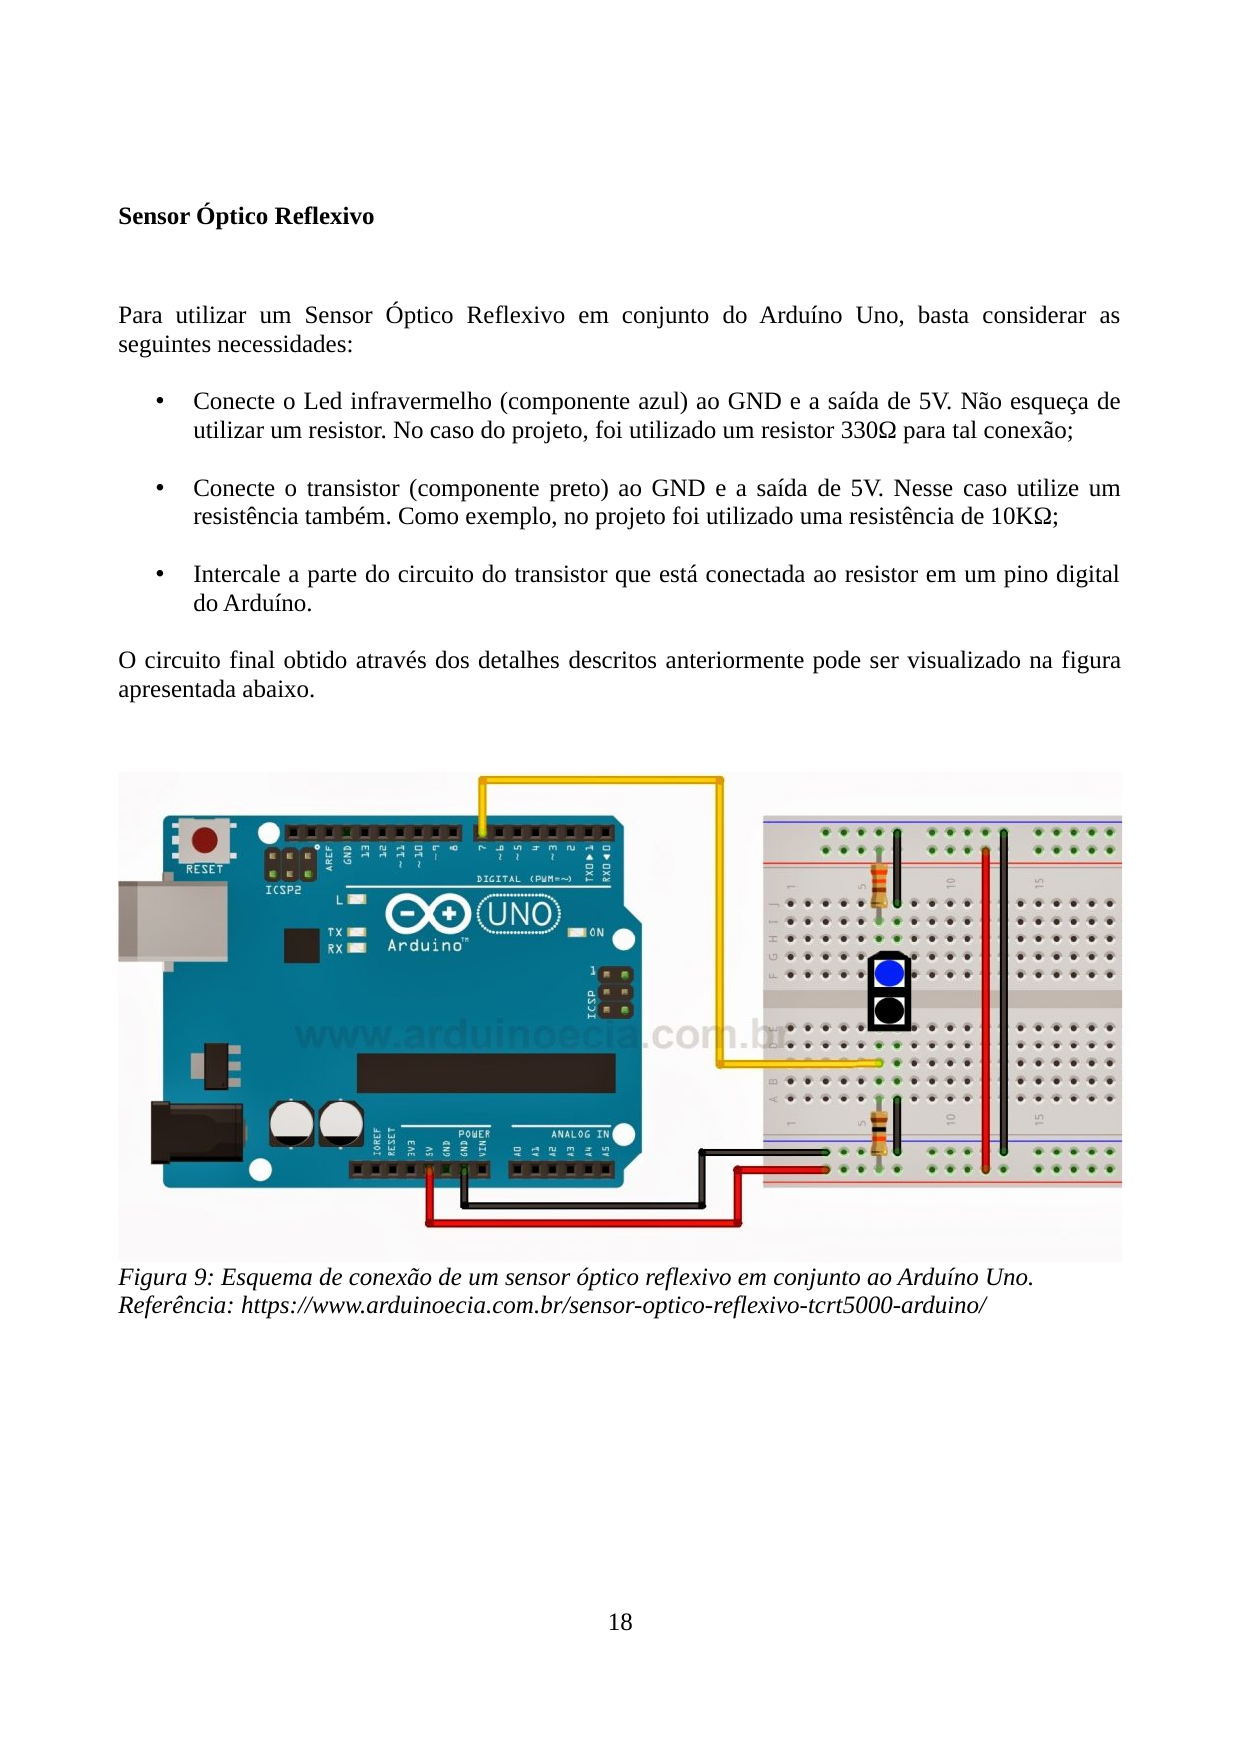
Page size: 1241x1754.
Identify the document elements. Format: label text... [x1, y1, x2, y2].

subtitle Sensor Óptico Reflexivo [118, 201, 1122, 230]
text O circuito final obtido através dos detalhes descritos anteriormente pode ser visualizado na figura apresentada abaixo. [118, 645, 1122, 703]
list Conecte o Led infravermelho (componente azul) ao GND e a saída de 5V. Não esqueça de utilizar um resistor. No caso do projeto, foi utilizado um resistor 330Ω para tal conexão; [156, 386, 1122, 444]
list Conecte o transistor (componente preto) ao GND e a saída de 5V. Nesse caso utilize um resistência também. Como exemplo, no projeto foi utilizado uma resistência de 10KΩ; [156, 473, 1122, 530]
text Para utilizar um Sensor Óptico Reflexivo em conjunto do Arduíno Uno, basta considerar as seguintes necessidades: [118, 300, 1122, 358]
picture [118, 772, 1123, 1262]
text Figura 9: Esquema de conexão de um sensor óptico reflexivo em conjunto ao Arduíno Uno. Referência: https://www.arduinoecia.com.br/sensor-optico-reflexivo-tcrt5000-arduino/ [118, 1262, 1122, 1319]
list Intercale a parte do circuito do transistor que está conectada ao resistor em um pino digital do Arduíno. [156, 559, 1122, 616]
